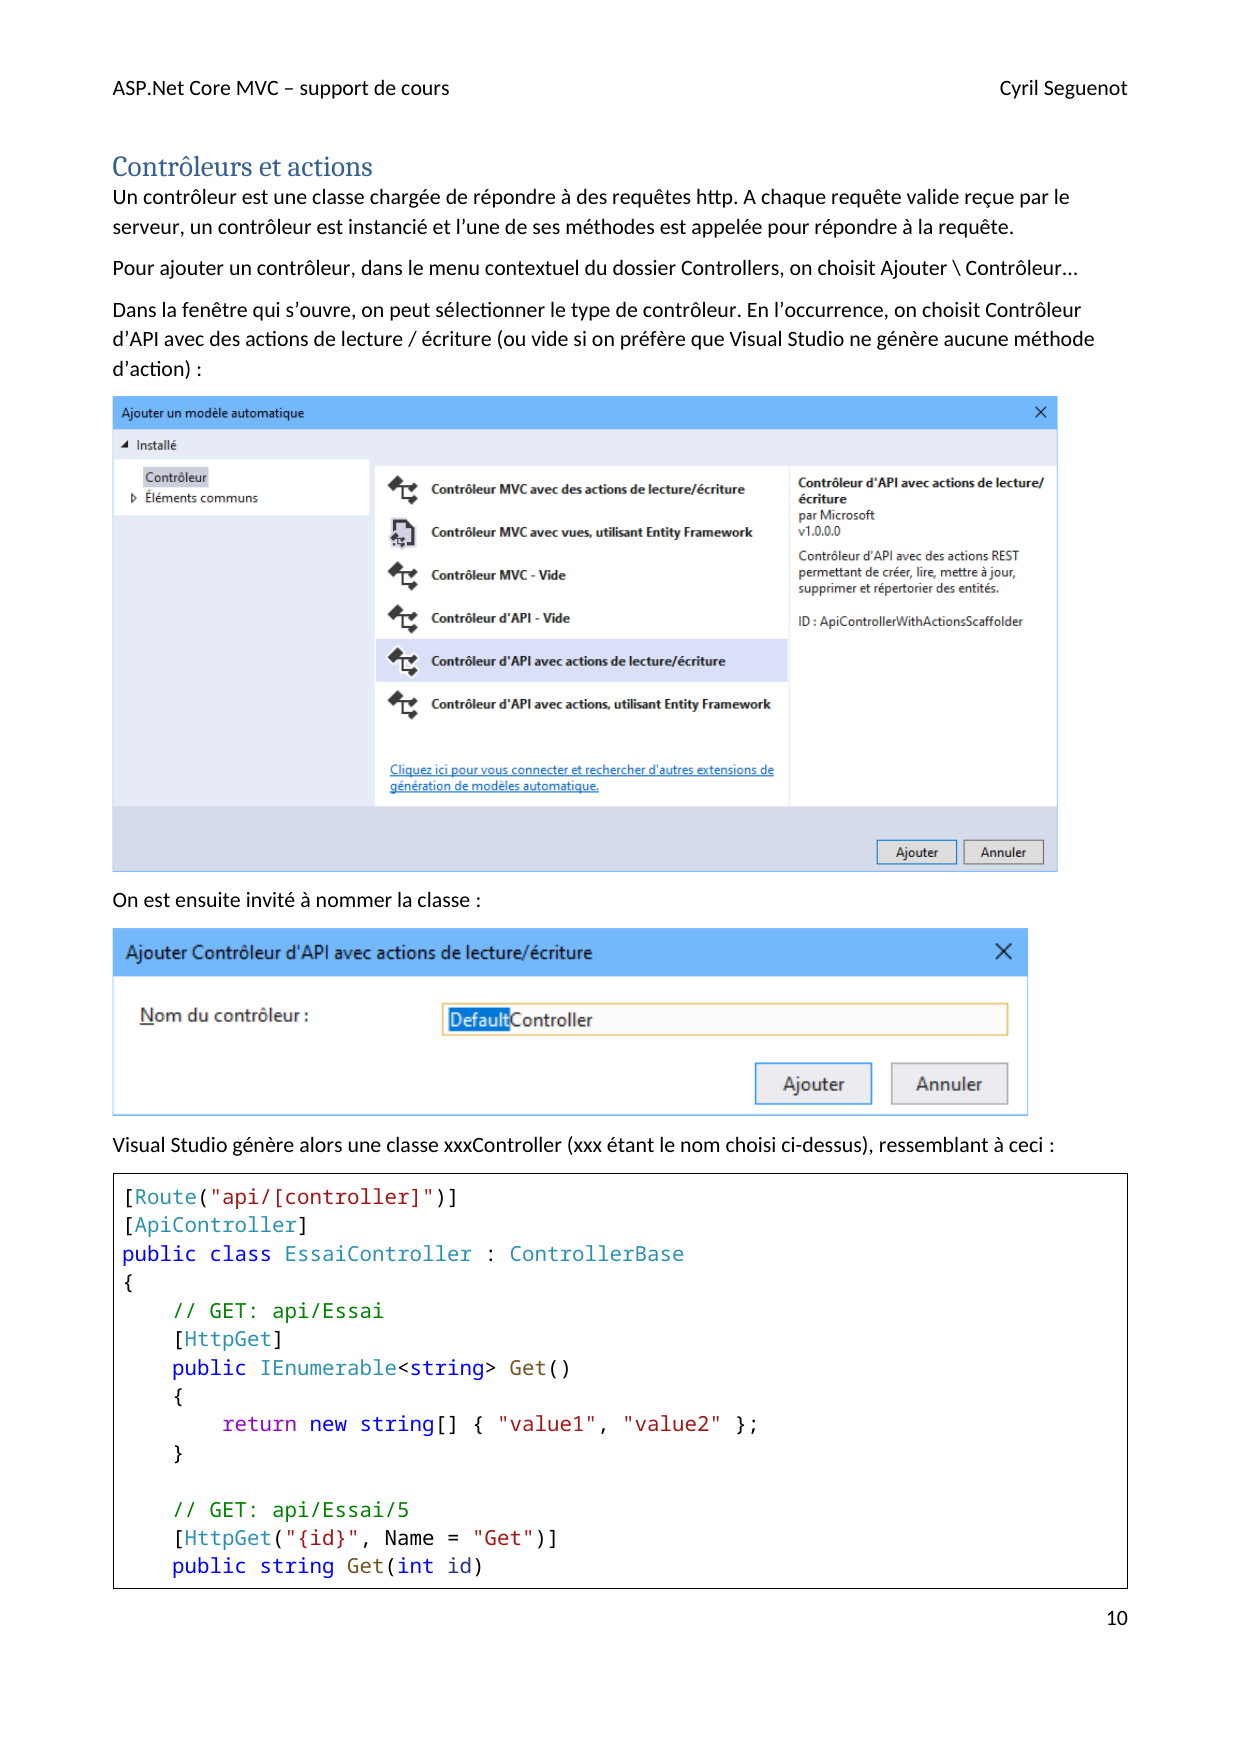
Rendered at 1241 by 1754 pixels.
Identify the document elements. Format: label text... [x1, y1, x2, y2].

text { [114, 1372, 1127, 1400]
text [ApiController] [114, 1201, 1127, 1229]
text [HttpGet("{id}", Name = "Get")] [114, 1514, 1127, 1542]
text On est ensuite invité à nommer la classe : [112, 886, 1128, 913]
text [Route("api/[controller]")] [114, 1174, 1127, 1201]
text // GET: api/Essai [114, 1286, 1127, 1315]
subtitle Contrôleurs et actions [112, 150, 1128, 183]
text Un contrôleur est une classe chargée de répondre à des requêtes http. A chaque requête valide reçue par le serveur, un contrôleur est instancié et l’une de ses méthodes est appelée pour répondre à la requête. [112, 183, 1128, 239]
text public IEnumerable<string> Get() [114, 1343, 1127, 1372]
text Dans la fenêtre qui s’ouvre, on peut sélectionner le type de contrôleur. En l’occurrence, on choisit Contrôleur d’API avec des actions de lecture / écriture (ou vide si on préfère que Visual Studio ne génère aucune méthode d’action) : [112, 296, 1128, 382]
text Visual Studio génère alors une classe xxxController (xxx étant le nom choisi ci-dessus), ressemblant à ceci : [112, 1131, 1128, 1157]
text public string Get(int id) [114, 1542, 1127, 1588]
text } [114, 1428, 1127, 1466]
text // GET: api/Essai/5 [114, 1485, 1127, 1514]
text [HttpGet] [114, 1315, 1127, 1343]
text { [114, 1258, 1127, 1286]
text return new string[] { "value1", "value2" }; [114, 1400, 1127, 1428]
text public class EssaiController : ControllerBase [114, 1229, 1127, 1258]
text Pour ajouter un contrôleur, dans le menu contextuel du dossier Controllers, on choisit Ajouter \ Contrôleur... [112, 254, 1128, 281]
